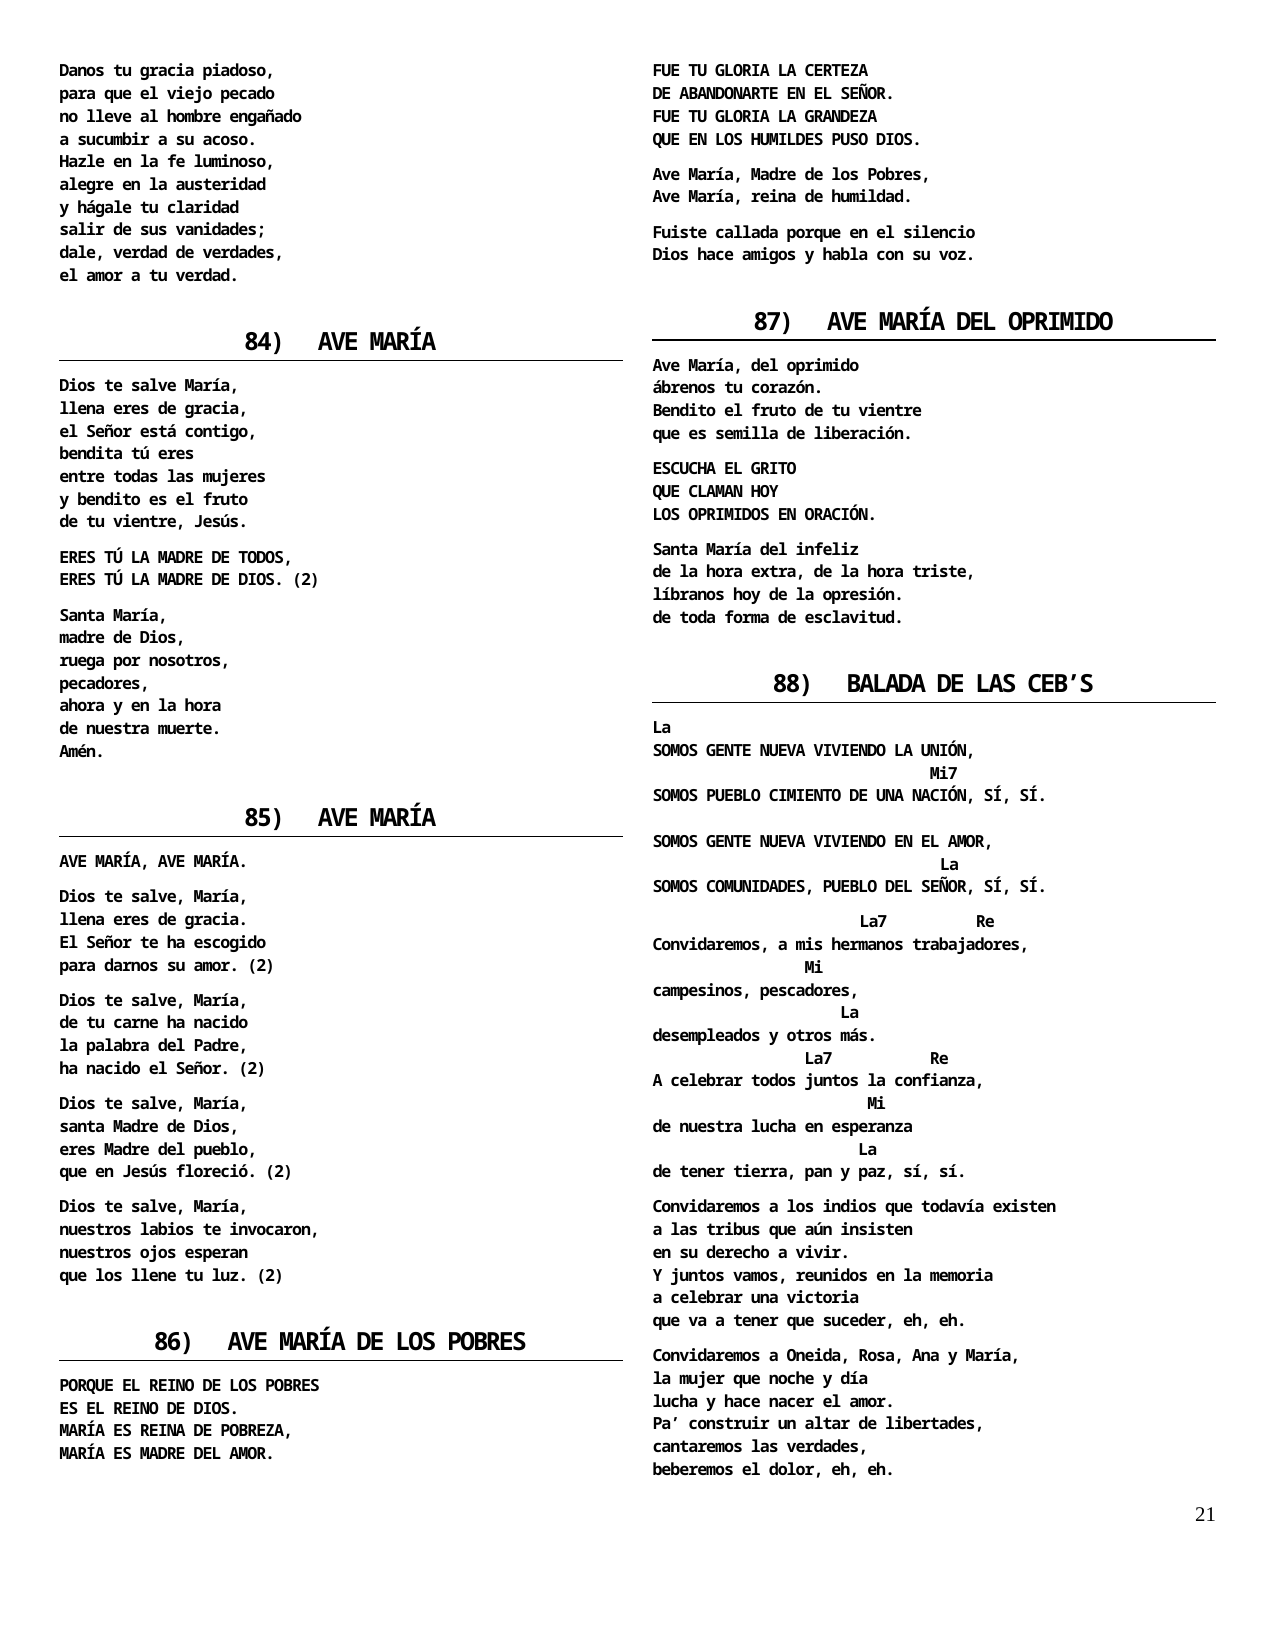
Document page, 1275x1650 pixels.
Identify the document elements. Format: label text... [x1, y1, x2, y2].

text Convidaremos a los indios que todavía existen a las tribus que aún insisten en su derecho a vivir. Y juntos vamos, reunidos en la memoria a celebrar una victoria que va a tener que suceder, eh, eh. [652, 1195, 1216, 1331]
text Danos tu gracia piadoso, para que el viejo pecado no lleve al hombre engañado a sucumbir a su acoso. Hazle en la fe luminoso, alegre en la austeridad y hágale tu claridad salir de sus vanidades; dale, verdad de verdades, el amor a tu verdad. [59, 59, 623, 286]
text AVE MARÍA, AVE MARÍA. [59, 850, 623, 873]
text La SOMOS GENTE NUEVA VIVIENDO LA UNIÓN, Mi7 SOMOS PUEBLO CIMIENTO DE UNA NACIÓN, SÍ, SÍ. SOMOS GENTE NUEVA VIVIENDO EN EL AMOR, La SOMOS COMUNIDADES, PUEBLO DEL SEÑOR, SÍ, SÍ. [652, 716, 1216, 898]
text Dios te salve María, llena eres de gracia, el Señor está contigo, bendita tú eres entre todas las mujeres y bendito es el fruto de tu vientre, Jesús. [59, 374, 623, 533]
text Dios te salve, María, santa Madre de Dios, eres Madre del pueblo, que en Jesús floreció. (2) [59, 1092, 623, 1183]
text Dios te salve, María, llena eres de gracia. El Señor te ha escogido para darnos su amor. (2) [59, 885, 623, 976]
subtitle Ave María [59, 324, 623, 360]
text Santa María del infeliz de la hora extra, de la hora triste, líbranos hoy de la opresión. de toda forma de esclavitud. [652, 537, 1216, 628]
text Dios te salve, María, de tu carne ha nacido la palabra del Padre, ha nacido el Señor. (2) [59, 988, 623, 1079]
subtitle Ave María Del Oprimido [652, 303, 1216, 339]
text Dios te salve, María, nuestros labios te invocaron, nuestros ojos esperan que los llene tu luz. (2) [59, 1195, 623, 1286]
text Ave María, del oprimido ábrenos tu corazón. Bendito el fruto de tu vientre que es semilla de liberación. [652, 353, 1216, 444]
subtitle Balada De Las Ceb’s [652, 666, 1216, 702]
text Convidaremos a Oneida, Rosa, Ana y María, la mujer que noche y día lucha y hace nacer el amor. Pa’ construir un altar de libertades, cantaremos las verdades, beberemos el dolor, eh, eh. [652, 1344, 1216, 1480]
text Santa María, madre de Dios, ruega por nosotros, pecadores, ahora y en la hora de nuestra muerte. Amén. [59, 603, 623, 762]
text Ave María, Madre de los Pobres, Ave María, reina de humildad. [652, 162, 1216, 208]
text ERES TÚ LA MADRE DE TODOS, ERES TÚ LA MADRE DE DIOS. (2) [59, 545, 623, 591]
subtitle Ave María De Los Pobres [59, 1323, 623, 1360]
text FUE TU GLORIA LA CERTEZA DE ABANDONARTE EN EL SEÑOR. FUE TU GLORIA LA GRANDEZA QUE EN LOS HUMILDES PUSO DIOS. [652, 59, 1216, 150]
subtitle Ave María [59, 800, 623, 836]
text Fuiste callada porque en el silencio Dios hace amigos y habla con su voz. [652, 220, 1216, 266]
text PORQUE EL REINO DE LOS POBRES ES EL REINO DE DIOS. MARÍA ES REINA DE POBREZA, MARÍA ES MADRE DEL AMOR. [59, 1374, 623, 1464]
text La7 Re Convidaremos, a mis hermanos trabajadores, Mi campesinos, pescadores, La desempleados y otros más. La7 Re A celebrar todos juntos la confianza, Mi de nuestra lucha en esperanza La de tener tierra, pan y paz, sí, sí. [652, 910, 1216, 1183]
text ESCUCHA EL GRITO QUE CLAMAN HOY LOS OPRIMIDOS EN ORACIÓN. [652, 457, 1216, 525]
